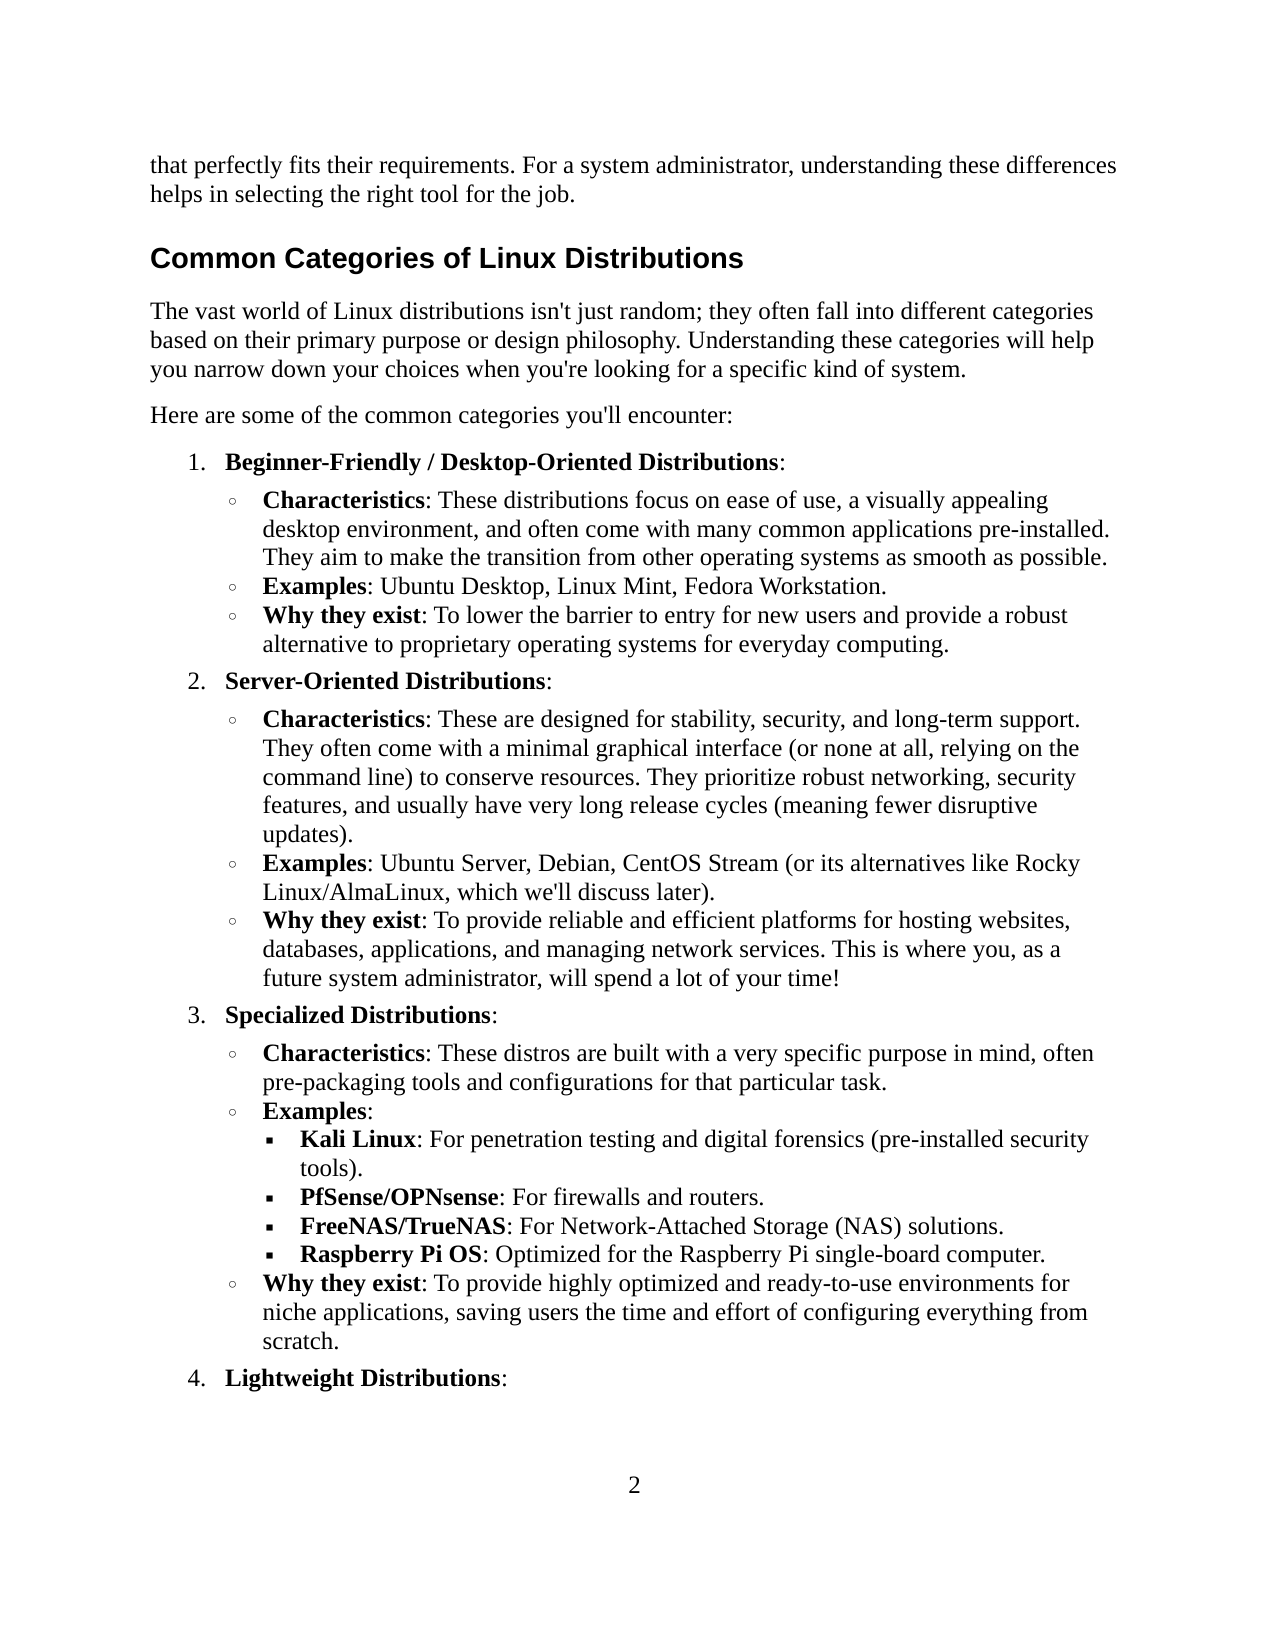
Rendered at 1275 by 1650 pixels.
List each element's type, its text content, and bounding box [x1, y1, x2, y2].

list Examples: Ubuntu Server, Debian, CentOS Stream (or its alternatives like Rocky Linux/AlmaLinux, which we'll discuss later). [225, 848, 1125, 905]
list Examples: [225, 1096, 1125, 1124]
list Characteristics: These are designed for stability, security, and long-term support. They often come with a minimal graphical interface (or none at all, relying on the command line) to conserve resources. They prioritize robust networking, security features, and usually have very long release cycles (meaning fewer disruptive updates). [225, 704, 1125, 848]
list Why they exist: To provide reliable and efficient platforms for hosting websites, databases, applications, and managing network services. This is where you, as a future system administrator, will spend a lot of your time! [225, 905, 1125, 992]
list Characteristics: These distros are built with a very specific purpose in mind, often pre-packaging tools and configurations for that particular task. [225, 1038, 1125, 1096]
list Specialized Distributions: [187, 1001, 1125, 1029]
list Raspberry Pi OS: Optimized for the Raspberry Pi single-board computer. [262, 1239, 1125, 1268]
list Kali Linux: For penetration testing and digital forensics (pre-installed security tools). [262, 1124, 1125, 1182]
list Characteristics: These distributions focus on ease of use, a visually appealing desktop environment, and often come with many common applications pre-installed. They aim to make the transition from other operating systems as smooth as possible. [225, 485, 1125, 571]
subtitle Common Categories of Linux Distributions [150, 241, 1125, 275]
text Here are some of the common categories you'll encounter: [150, 401, 1125, 429]
list Lightweight Distributions: [187, 1363, 1125, 1392]
list Examples: Ubuntu Desktop, Linux Mint, Fedora Workstation. [225, 571, 1125, 600]
list Why they exist: To provide highly optimized and ready-to-use environments for niche applications, saving users the time and effort of configuring everything from scratch. [225, 1268, 1125, 1354]
text The vast world of Linux distributions isn't just random; they often fall into different categories based on their primary purpose or design philosophy. Understanding these categories will help you narrow down your choices when you're looking for a specific kind of system. [150, 296, 1125, 383]
text that perfectly fits their requirements. For a system administrator, understanding these differences helps in selecting the right tool for the job. [150, 150, 1125, 207]
list Why they exist: To lower the barrier to entry for new users and provide a robust alternative to proprietary operating systems for everyday computing. [225, 600, 1125, 657]
list Beginner-Friendly / Desktop-Oriented Distributions: [187, 447, 1125, 476]
list PfSense/OPNsense: For firewalls and routers. [262, 1182, 1125, 1211]
list FreeNAS/TrueNAS: For Network-Attached Storage (NAS) solutions. [262, 1211, 1125, 1239]
list Server-Oriented Distributions: [187, 666, 1125, 695]
